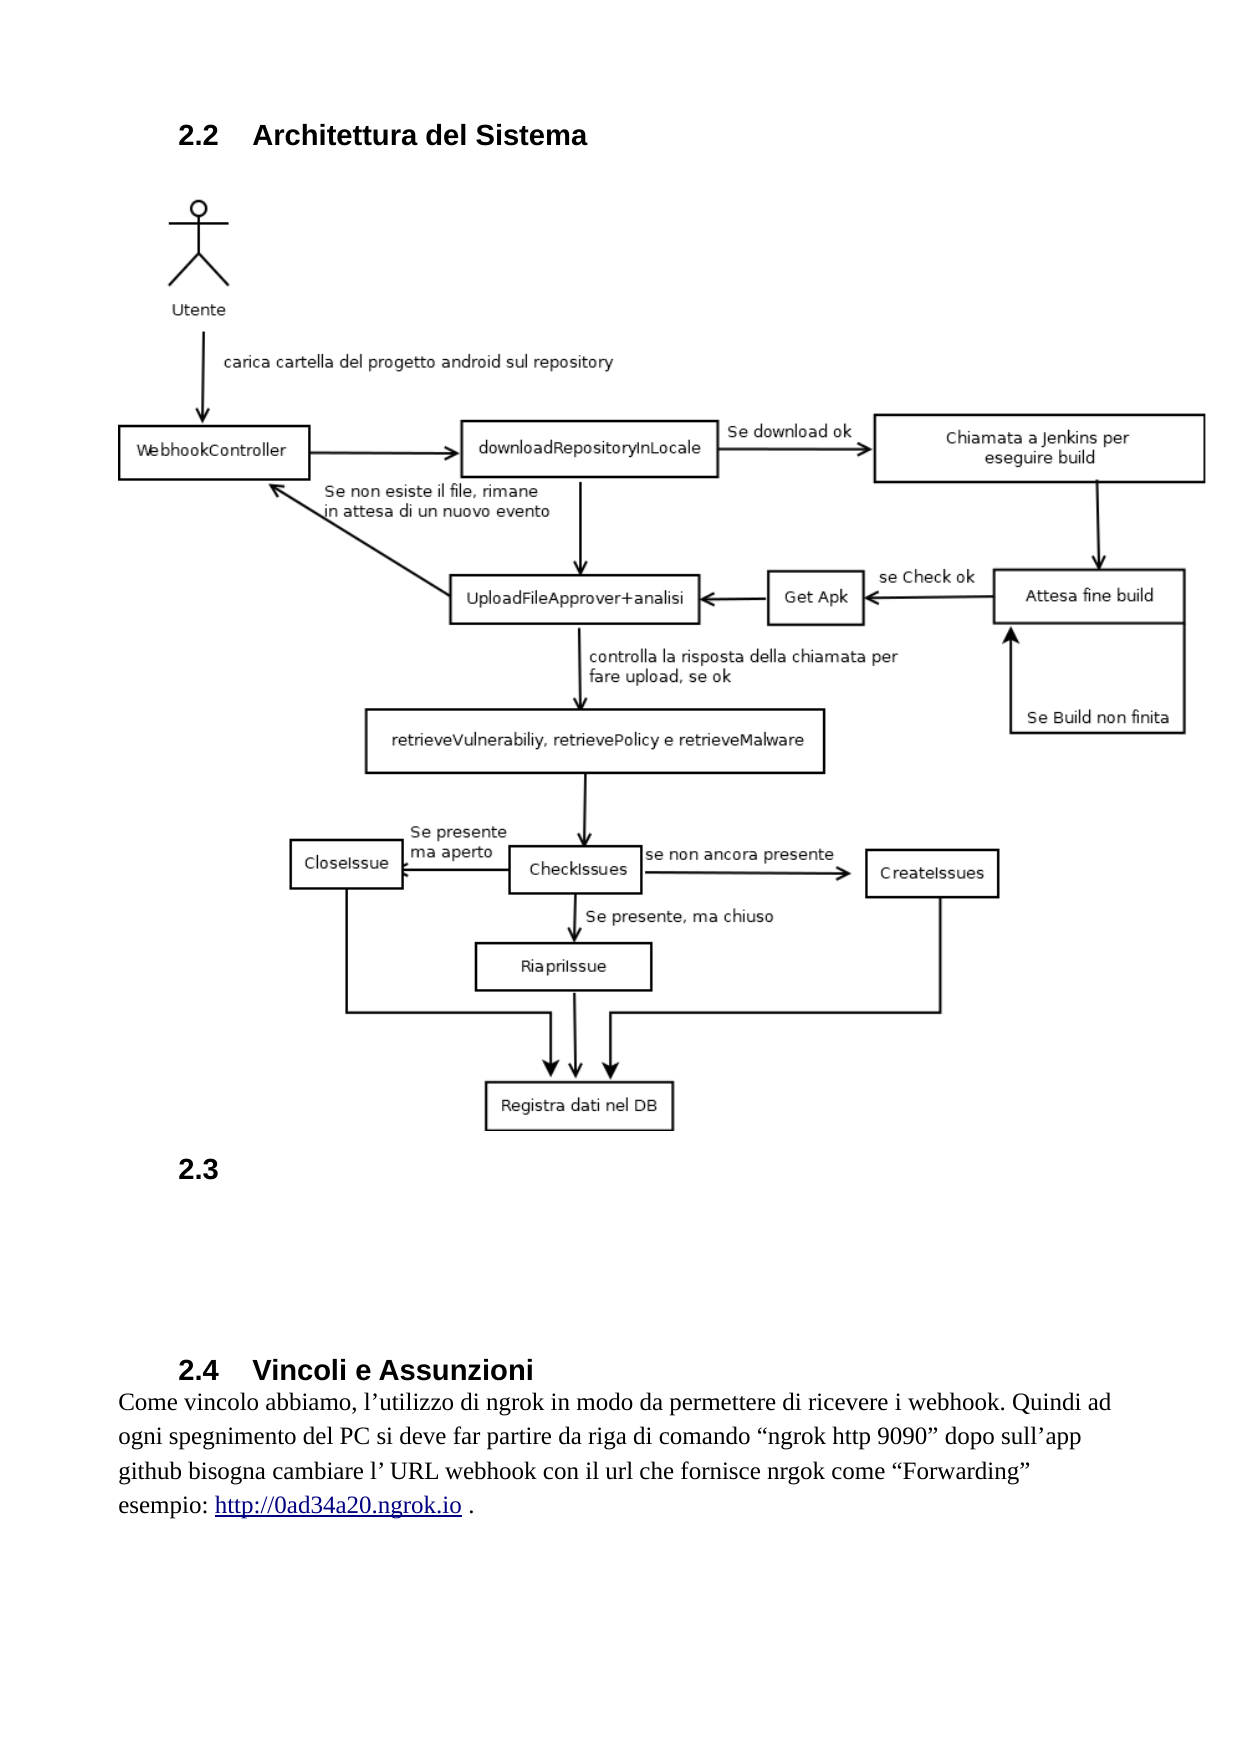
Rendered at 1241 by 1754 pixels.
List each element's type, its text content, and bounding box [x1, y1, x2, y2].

subtitle Architettura del Sistema [178, 118, 1122, 185]
subtitle Vincoli e Assunzioni [178, 1353, 1122, 1387]
text Come vincolo abbiamo, l’utilizzo di ngrok in modo da permettere di ricevere i webhook. Quindi ad ogni spegnimento del PC si deve far partire da riga di comando “ngrok http 9090” dopo sull’app github bisogna cambiare l’ URL webhook con il url che fornisce nrgok come “Forwarding” esempio: http://0ad34a20.ngrok.io . [118, 1387, 1122, 1519]
